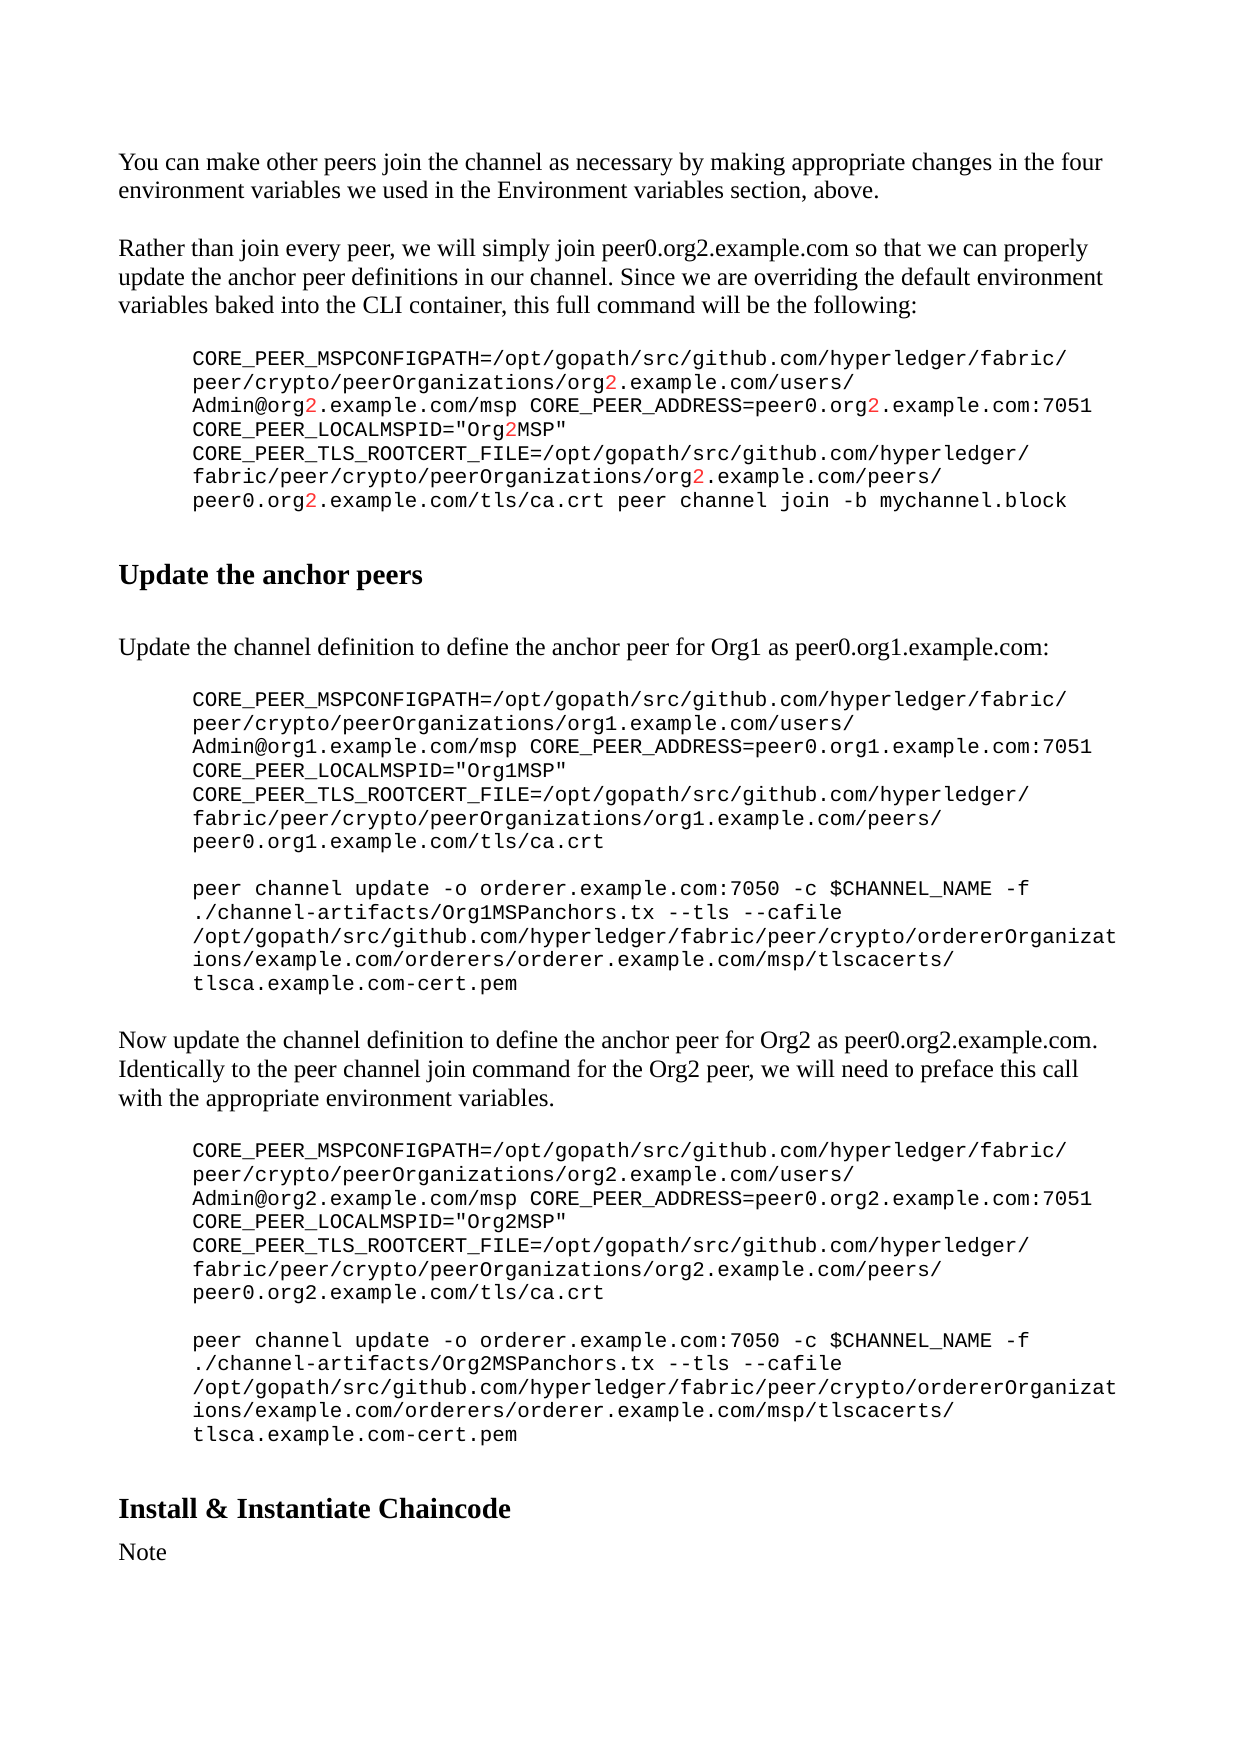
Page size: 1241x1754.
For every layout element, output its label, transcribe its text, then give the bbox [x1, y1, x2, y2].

text Now update the channel definition to define the anchor peer for Org2 as peer0.org2.example.com. Identically to the peer channel join command for the Org2 peer, we will need to preface this call with the appropriate environment variables. [118, 1025, 1122, 1112]
subtitle Install & Instantiate Chaincode [118, 1491, 1122, 1525]
text You can make other peers join the channel as necessary by making appropriate changes in the four environment variables we used in the Environment variables section, above. [118, 147, 1122, 204]
text Rather than join every peer, we will simply join peer0.org2.example.com so that we can properly update the anchor peer definitions in our channel. Since we are overriding the default environment variables baked into the CLI container, this full command will be the following: [118, 233, 1122, 319]
text peer channel update -o orderer.example.com:7050 -c $CHANNEL_NAME -f ./channel-artifacts/Org2MSPanchors.tx --tls --cafile /opt/gopath/src/github.com/hyperledger/fabric/peer/crypto/ordererOrganizations/example.com/orderers/orderer.example.com/msp/tlscacerts/tlsca.example.com-cert.pem [192, 1329, 1122, 1448]
text CORE_PEER_MSPCONFIGPATH=/opt/gopath/src/github.com/hyperledger/fabric/peer/crypto/peerOrganizations/org1.example.com/users/Admin@org1.example.com/msp CORE_PEER_ADDRESS=peer0.org1.example.com:7051 CORE_PEER_LOCALMSPID="Org1MSP" CORE_PEER_TLS_ROOTCERT_FILE=/opt/gopath/src/github.com/hyperledger/fabric/peer/crypto/peerOrganizations/org1.example.com/peers/peer0.org1.example.com/tls/ca.crt [192, 689, 1122, 855]
text Update the channel definition to define the anchor peer for Org1 as peer0.org1.example.com: [118, 632, 1122, 661]
subtitle Update the anchor peers [118, 557, 1122, 591]
text Note [118, 1537, 1122, 1566]
text CORE_PEER_MSPCONFIGPATH=/opt/gopath/src/github.com/hyperledger/fabric/peer/crypto/peerOrganizations/org2.example.com/users/Admin@org2.example.com/msp CORE_PEER_ADDRESS=peer0.org2.example.com:7051 CORE_PEER_LOCALMSPID="Org2MSP" CORE_PEER_TLS_ROOTCERT_FILE=/opt/gopath/src/github.com/hyperledger/fabric/peer/crypto/peerOrganizations/org2.example.com/peers/peer0.org2.example.com/tls/ca.crt peer channel join -b mychannel.block [192, 348, 1122, 514]
text peer channel update -o orderer.example.com:7050 -c $CHANNEL_NAME -f ./channel-artifacts/Org1MSPanchors.tx --tls --cafile /opt/gopath/src/github.com/hyperledger/fabric/peer/crypto/ordererOrganizations/example.com/orderers/orderer.example.com/msp/tlscacerts/tlsca.example.com-cert.pem [192, 878, 1122, 997]
text CORE_PEER_MSPCONFIGPATH=/opt/gopath/src/github.com/hyperledger/fabric/peer/crypto/peerOrganizations/org2.example.com/users/Admin@org2.example.com/msp CORE_PEER_ADDRESS=peer0.org2.example.com:7051 CORE_PEER_LOCALMSPID="Org2MSP" CORE_PEER_TLS_ROOTCERT_FILE=/opt/gopath/src/github.com/hyperledger/fabric/peer/crypto/peerOrganizations/org2.example.com/peers/peer0.org2.example.com/tls/ca.crt [192, 1140, 1122, 1306]
